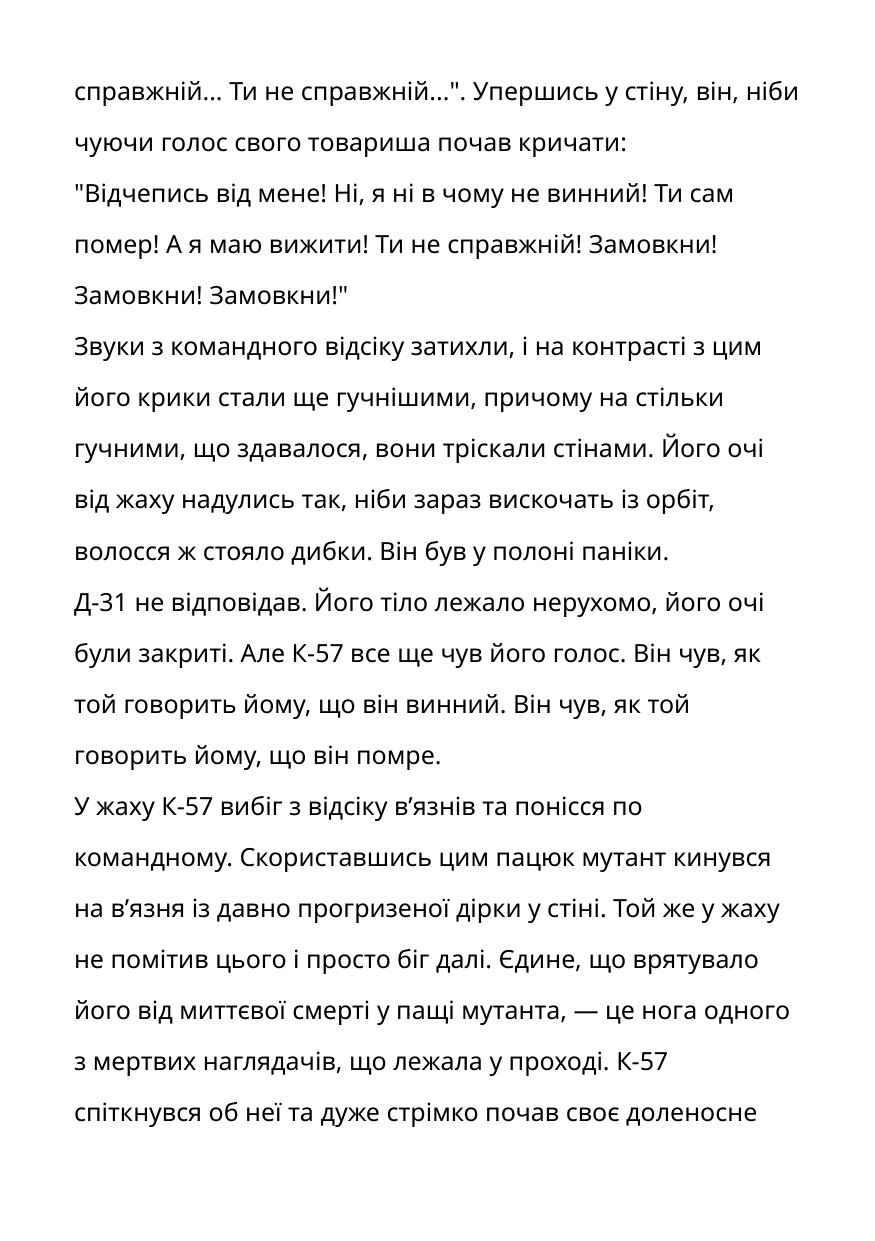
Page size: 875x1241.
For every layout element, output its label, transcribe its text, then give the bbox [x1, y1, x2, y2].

text справжній... Ти не справжній...". Упершись у стіну, він, ніби чуючи голос свого товариша почав кричати: [74, 74, 800, 159]
text "Відчепись від мене! Ні, я ні в чому не винний! Ти сам помер! А я маю вижити! Ти не справжній! Замовкни! Замовкни! Замовкни!" [74, 176, 800, 312]
text Д-31 не відповідав. Його тіло лежало нерухомо, його очі були закриті. Але К-57 все ще чув його голос. Він чув, як той говорить йому, що він винний. Він чув, як той говорить йому, що він помре. [74, 584, 800, 771]
text У жаху К-57 вибіг з відсіку в’язнів та понісся по командному. Скориставшись цим пацюк мутант кинувся на в’язня із давно прогризеної дірки у стіні. Той же у жаху не помітив цього і просто біг далі. Єдине, що врятувало його від миттєвої смерті у пащі мутанта, — це нога одного з мертвих наглядачів, що лежала у проході. К-57 спіткнувся об неї та дуже стрімко почав своє доленосне [74, 788, 800, 1129]
text Звуки з командного відсіку затихли, і на контрасті з цим його крики стали ще гучнішими, причому на стільки гучними, що здавалося, вони тріскали стінами. Його очі від жаху надулись так, ніби зараз вискочать із орбіт, волосся ж стояло дибки. Він був у полоні паніки. [74, 329, 800, 567]
